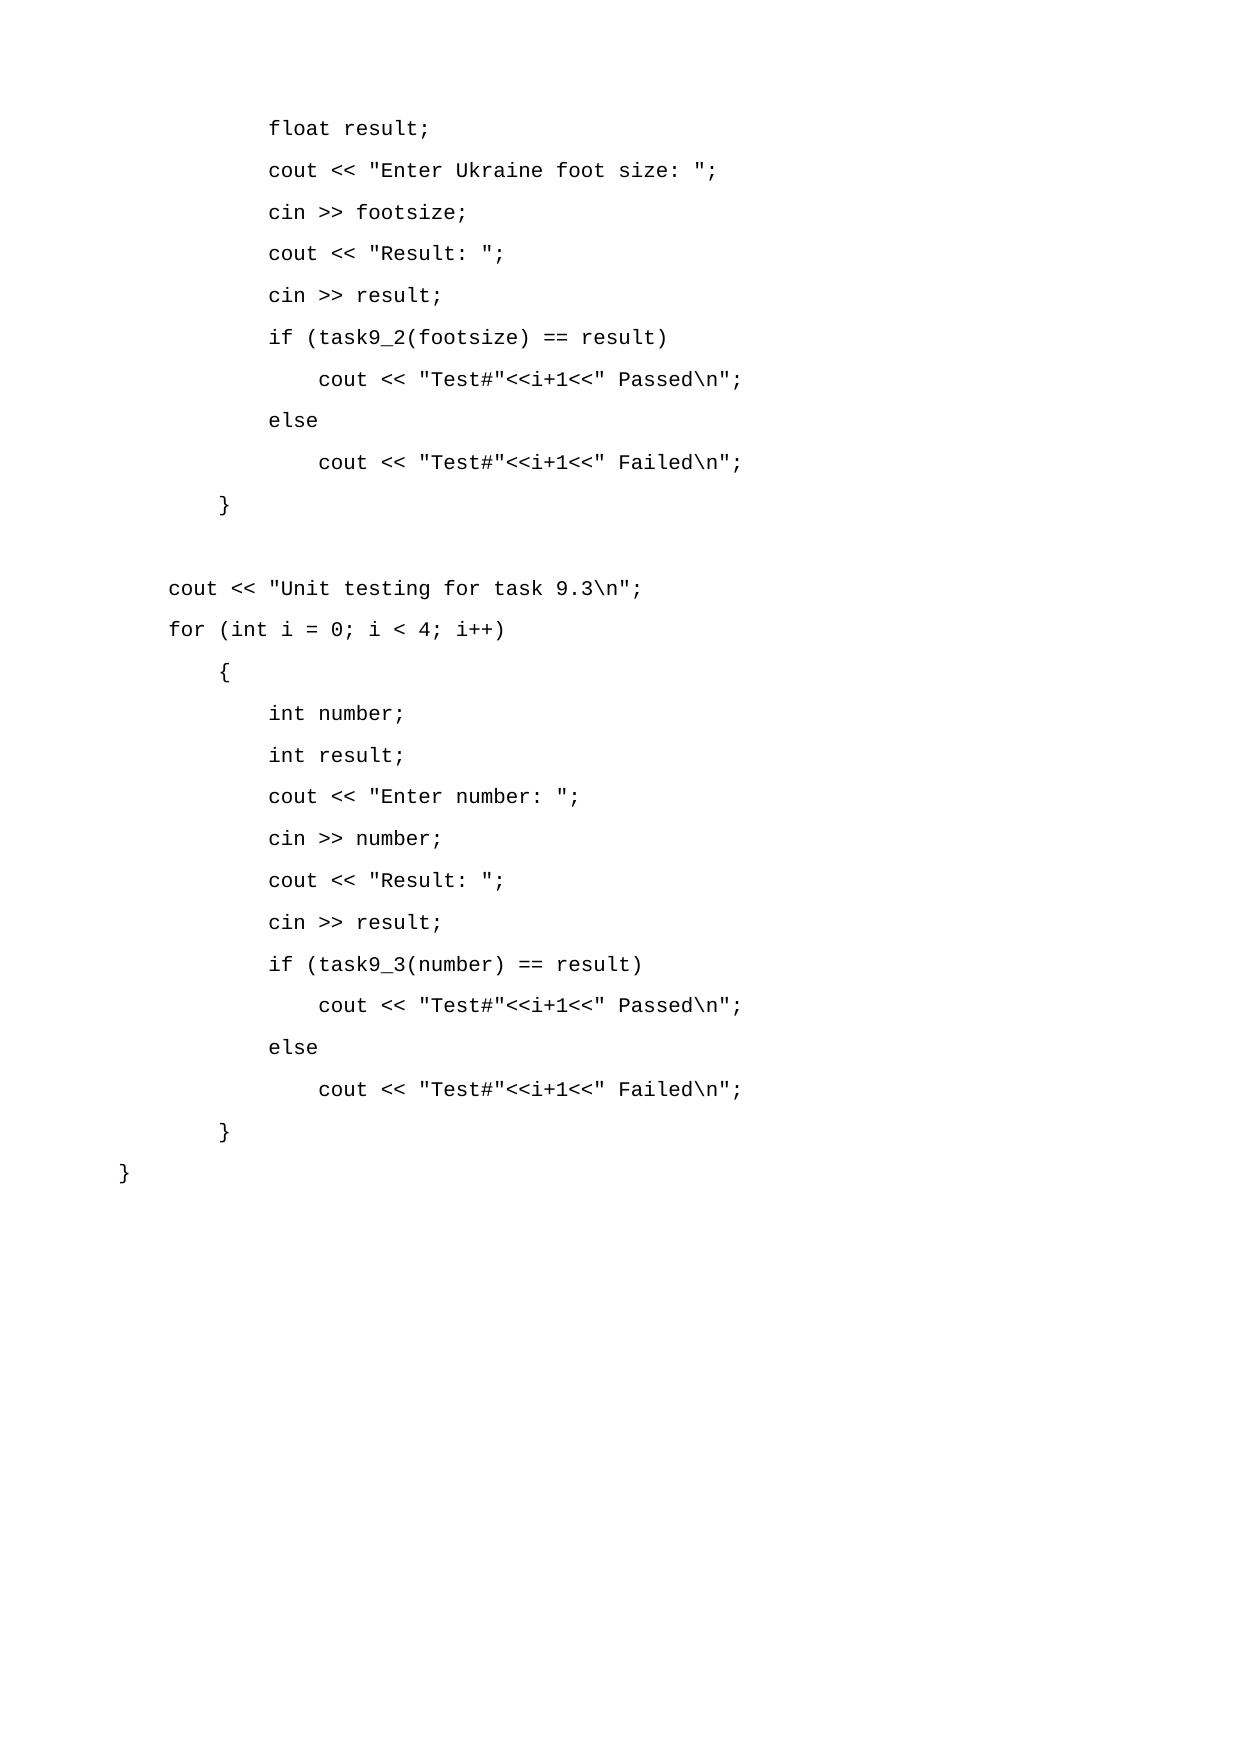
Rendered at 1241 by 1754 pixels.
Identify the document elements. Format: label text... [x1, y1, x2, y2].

text cout << "Enter number: "; [118, 786, 1152, 810]
text else [118, 1037, 1152, 1061]
text cout << "Test#"<<i+1<<" Failed\n"; [118, 452, 1152, 476]
text if (task9_3(number) == result) [118, 953, 1152, 977]
text cout << "Test#"<<i+1<<" Passed\n"; [118, 369, 1152, 392]
text } [118, 1162, 1152, 1186]
text cout << "Test#"<<i+1<<" Passed\n"; [118, 995, 1152, 1019]
text } [118, 1121, 1152, 1144]
text cin >> number; [118, 828, 1152, 852]
text cout << "Test#"<<i+1<<" Failed\n"; [118, 1079, 1152, 1102]
text cin >> footsize; [118, 202, 1152, 225]
text cout << "Result: "; [118, 870, 1152, 894]
text cin >> result; [118, 912, 1152, 935]
text for (int i = 0; i < 4; i++) [118, 619, 1152, 643]
text } [118, 494, 1152, 518]
text int result; [118, 745, 1152, 768]
text int number; [118, 703, 1152, 727]
text cout << "Unit testing for task 9.3\n"; [118, 578, 1152, 601]
text cout << "Result: "; [118, 243, 1152, 267]
text cin >> result; [118, 285, 1152, 309]
text cout << "Enter Ukraine foot size: "; [118, 160, 1152, 183]
text else [118, 411, 1152, 434]
text float result; [118, 118, 1152, 142]
text { [118, 661, 1152, 685]
text if (task9_2(footsize) == result) [118, 327, 1152, 351]
